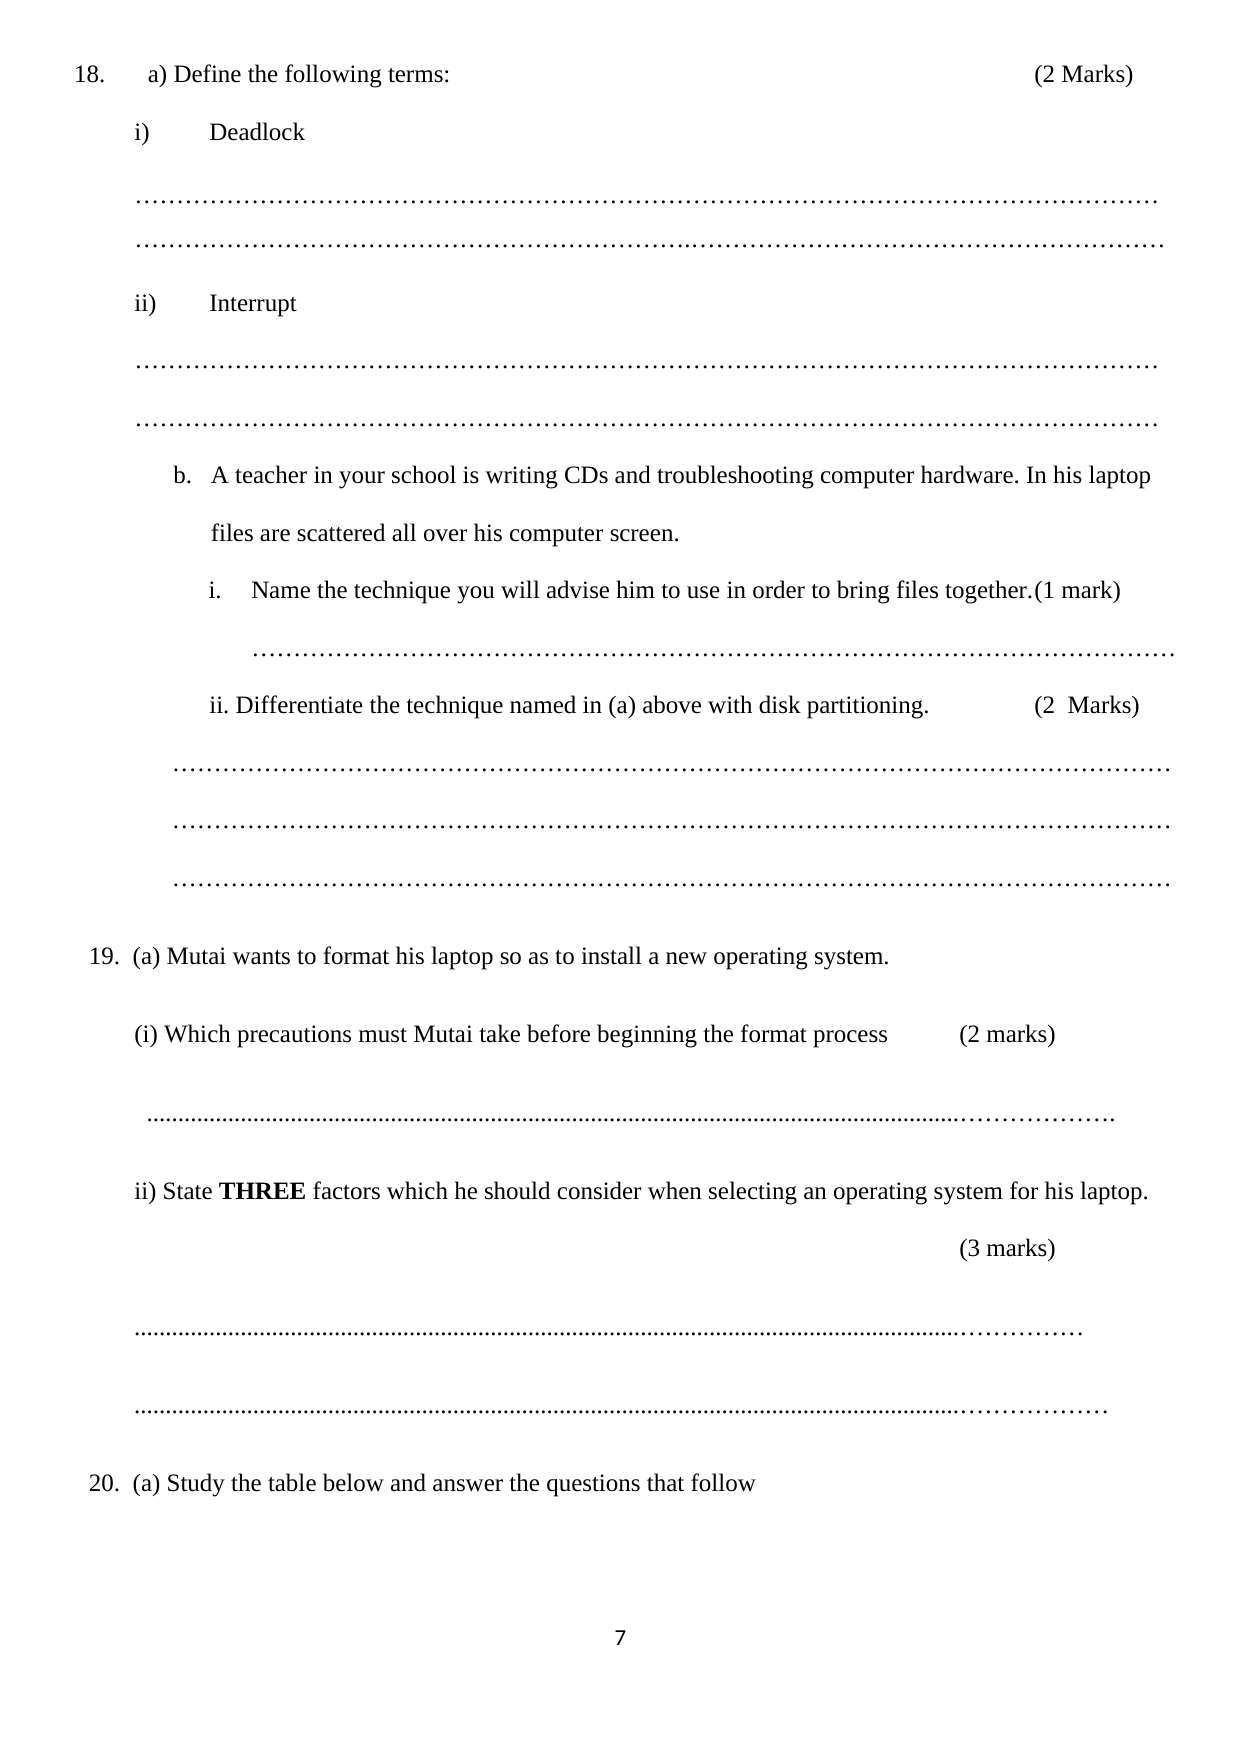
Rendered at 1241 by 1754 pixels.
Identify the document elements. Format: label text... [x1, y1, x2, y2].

text …………… [134, 1312, 1181, 1341]
text ……………… [134, 1390, 1181, 1419]
text ………………. [59, 1098, 1181, 1126]
text ii) State THREE factors which he should consider when selecting an operating system for his laptop. (3 marks) [59, 1176, 1219, 1262]
text (i) Which precautions must Mutai take before beginning the format process (2 marks) [59, 1019, 1219, 1048]
text 20. (a) Study the table below and answer the questions that follow [89, 1468, 1181, 1497]
list ………………………………………………………………………………………………………………………………………………………………………………………………………………………… [134, 345, 1181, 431]
list Interrupt [134, 288, 1181, 316]
list A teacher in your school is writing CDs and troubleshooting computer hardware. In his laptop files are scattered all over his computer screen. [173, 460, 1181, 546]
list ii. Differentiate the technique named in (a) above with disk partitioning. (2 Marks) ……………………………………………………………………………………………………………………………………………………………………………………………………………………………………………………………………………………………………………………………… [172, 690, 1181, 891]
text 19. (a) Mutai wants to format his laptop so as to install a new operating system. [59, 941, 1219, 970]
list Deadlock [134, 117, 1181, 145]
text ……………………………………………………………………………………………………………………………………………………………………….………………………………………………… [134, 181, 1181, 252]
list Name the technique you will advise him to use in order to bring files together. (1 mark) ………………………………………………………………………………………………… [222, 575, 1181, 661]
list a) Define the following terms: (2 Marks) [74, 59, 1181, 88]
